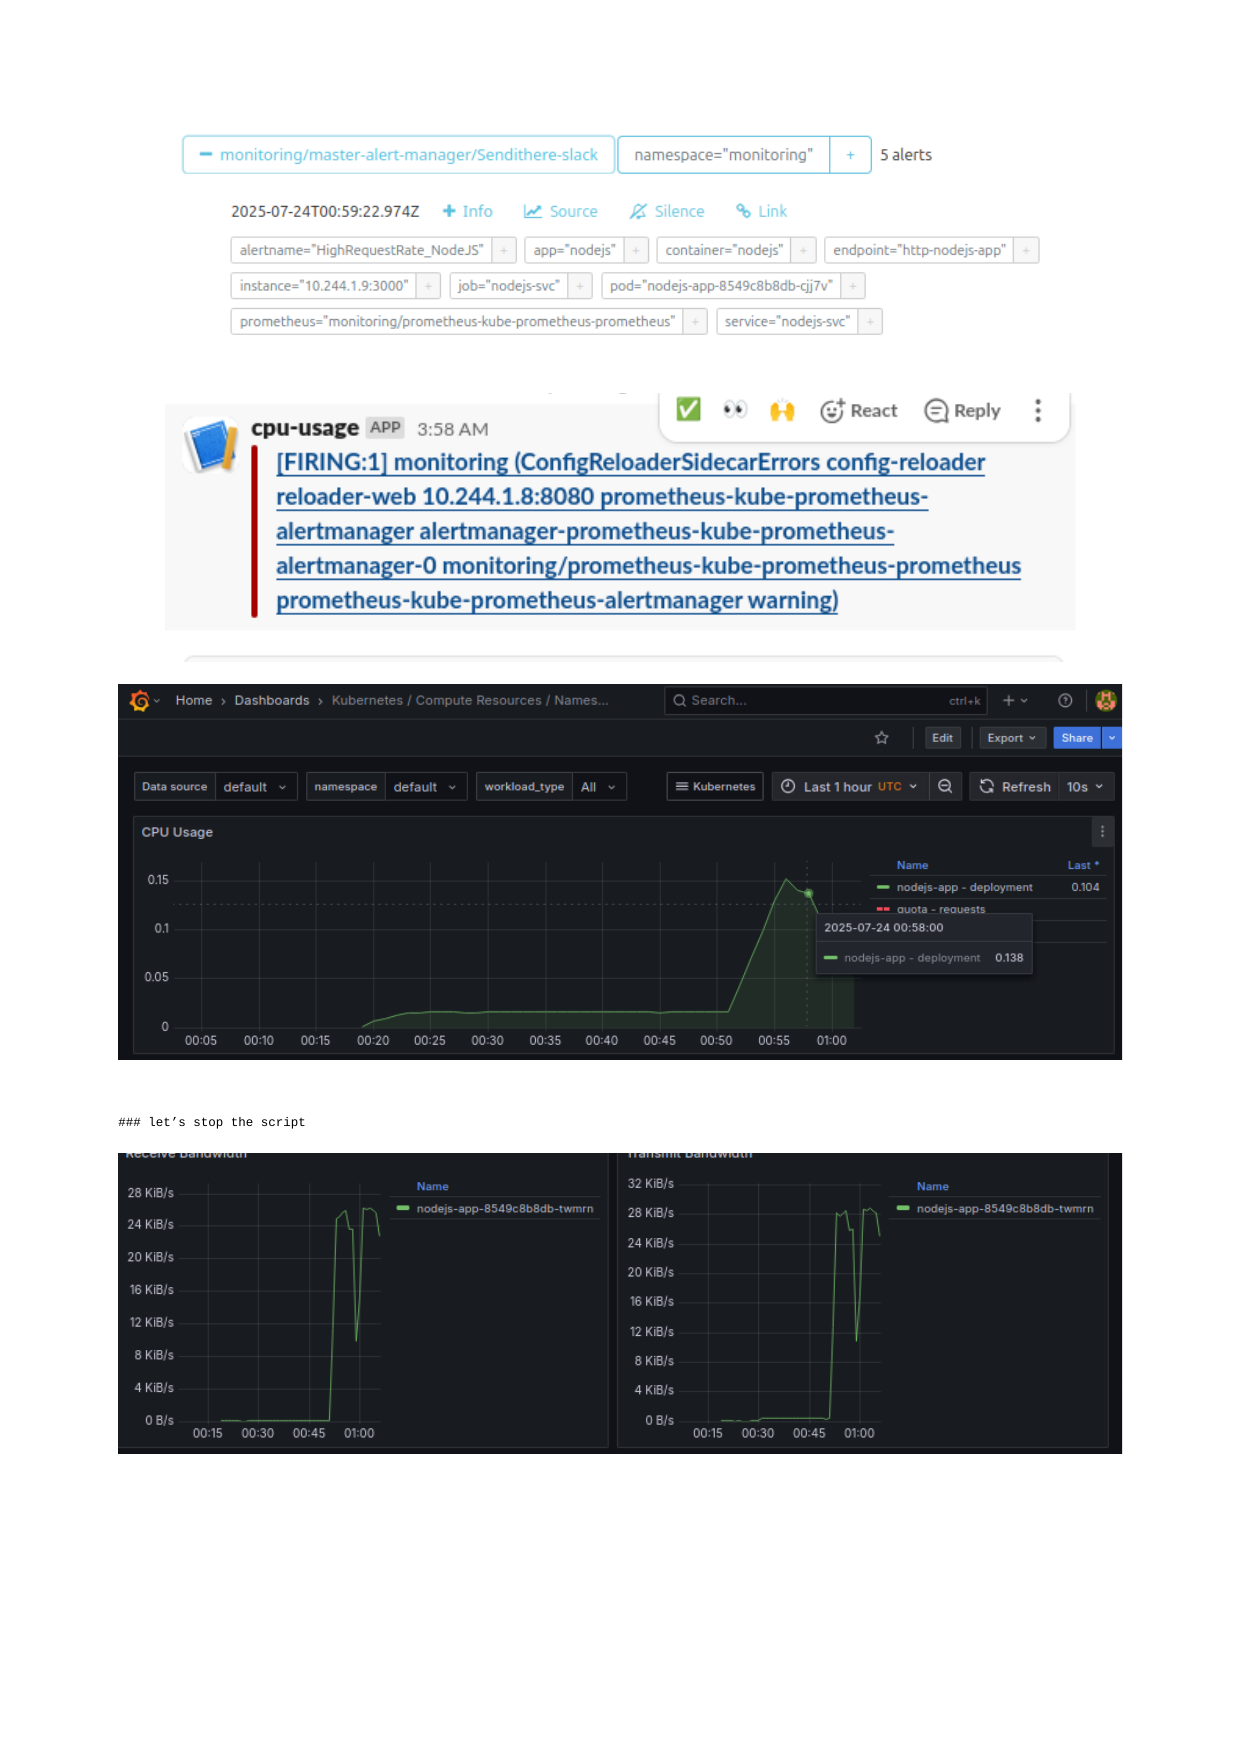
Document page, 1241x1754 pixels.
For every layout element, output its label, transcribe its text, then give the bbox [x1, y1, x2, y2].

picture [118, 1153, 1123, 1454]
text ### let’s stop the script [118, 1116, 1122, 1130]
picture [118, 684, 1123, 1060]
picture [164, 393, 1076, 662]
picture [118, 126, 1123, 351]
